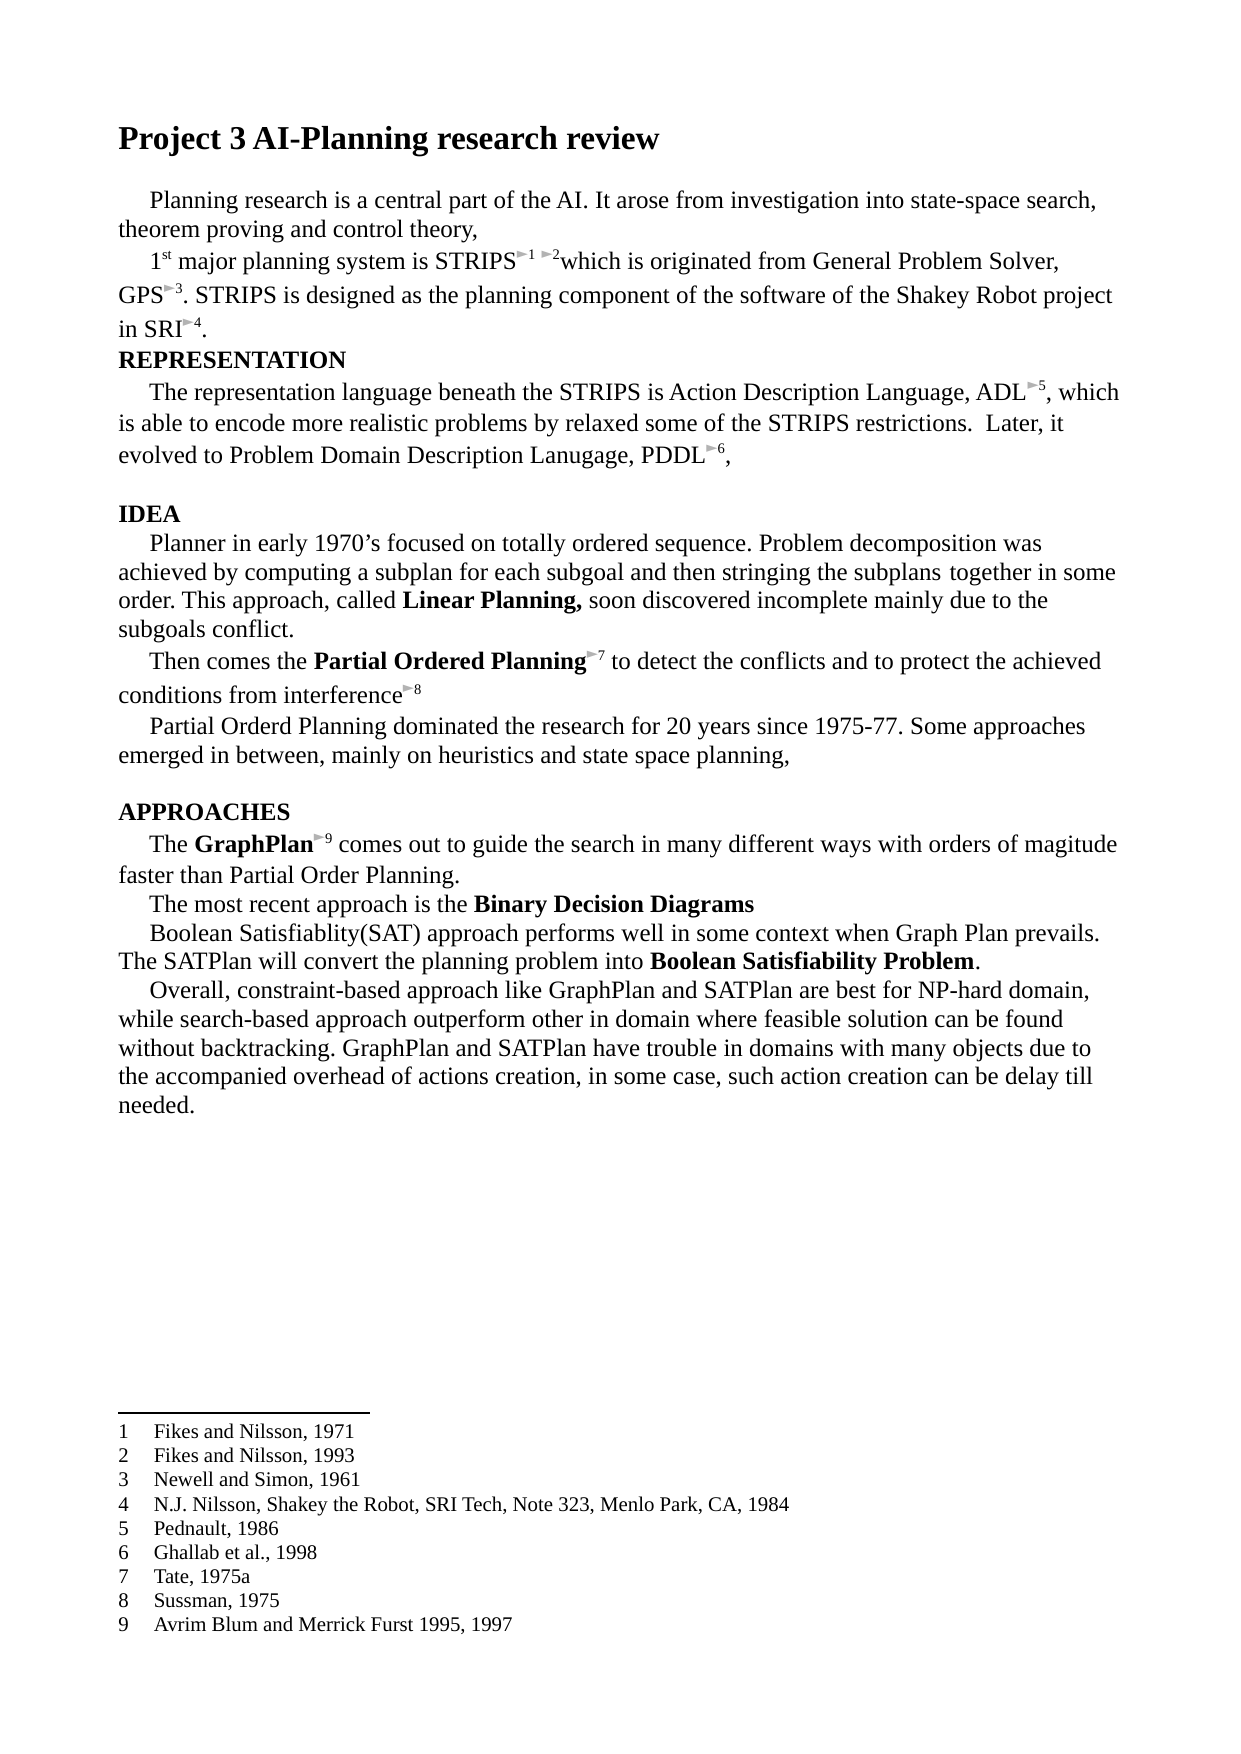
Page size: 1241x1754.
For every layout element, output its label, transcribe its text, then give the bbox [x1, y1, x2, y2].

text The most recent approach is the Binary Decision Diagrams [118, 889, 1122, 918]
text Avrim Blum and Merrick Furst 1995, 1997 [118, 1612, 1122, 1636]
text Tate, 1975a [118, 1564, 1122, 1588]
text Planning research is a central part of the AI. It arose from investigation into state-space search, theorem proving and control theory, [118, 185, 1122, 243]
text APPROACHES [118, 797, 1122, 826]
text Pednault, 1986 [118, 1516, 1122, 1539]
text 1st major planning system is STRIPS► ►which is originated from General Problem Solver, GPS►. STRIPS is designed as the planning component of the software of the Shakey Robot project in SRI►. [118, 243, 1122, 345]
text N.J. Nilsson, Shakey the Robot, SRI Tech, Note 323, Menlo Park, CA, 1984 [118, 1491, 1122, 1516]
text Fikes and Nilsson, 1971 [118, 1419, 1122, 1443]
text REPRESENTATION [118, 345, 1122, 374]
text Project 3 AI-Planning research review [118, 118, 1122, 156]
text Sussman, 1975 [118, 1588, 1122, 1612]
text Newell and Simon, 1961 [118, 1467, 1122, 1491]
text Fikes and Nilsson, 1993 [118, 1443, 1122, 1467]
text Boolean Satisfiablity(SAT) approach performs well in some context when Graph Plan prevails. The SATPlan will convert the planning problem into Boolean Satisfiability Problem. [118, 918, 1122, 975]
text The GraphPlan► comes out to guide the search in many different ways with orders of magitude faster than Partial Order Planning. [118, 826, 1122, 889]
text The representation language beneath the STRIPS is Action Description Language, ADL►, which is able to encode more realistic problems by relaxed some of the STRIPS restrictions. Later, it evolved to Problem Domain Description Lanugage, PDDL►, [118, 374, 1122, 471]
text Then comes the Partial Ordered Planning► to detect the conflicts and to protect the achieved conditions from interference► [118, 643, 1122, 711]
text Ghallab et al., 1998 [118, 1539, 1122, 1564]
text Planner in early 1970’s focused on totally ordered sequence. Problem decomposition was achieved by computing a subplan for each subgoal and then stringing the subplans together in some order. This approach, called Linear Planning, soon discovered incomplete mainly due to the subgoals conflict. [118, 528, 1122, 643]
text Overall, constraint-based approach like GraphPlan and SATPlan are best for NP-hard domain, while search-based approach outperform other in domain where feasible solution can be found without backtracking. GraphPlan and SATPlan have trouble in domains with many objects due to the accompanied overhead of actions creation, in some case, such action creation can be delay till needed. [118, 975, 1122, 1119]
text IDEA [118, 499, 1122, 528]
text Partial Orderd Planning dominated the research for 20 years since 1975-77. Some approaches emerged in between, mainly on heuristics and state space planning, [118, 711, 1122, 769]
